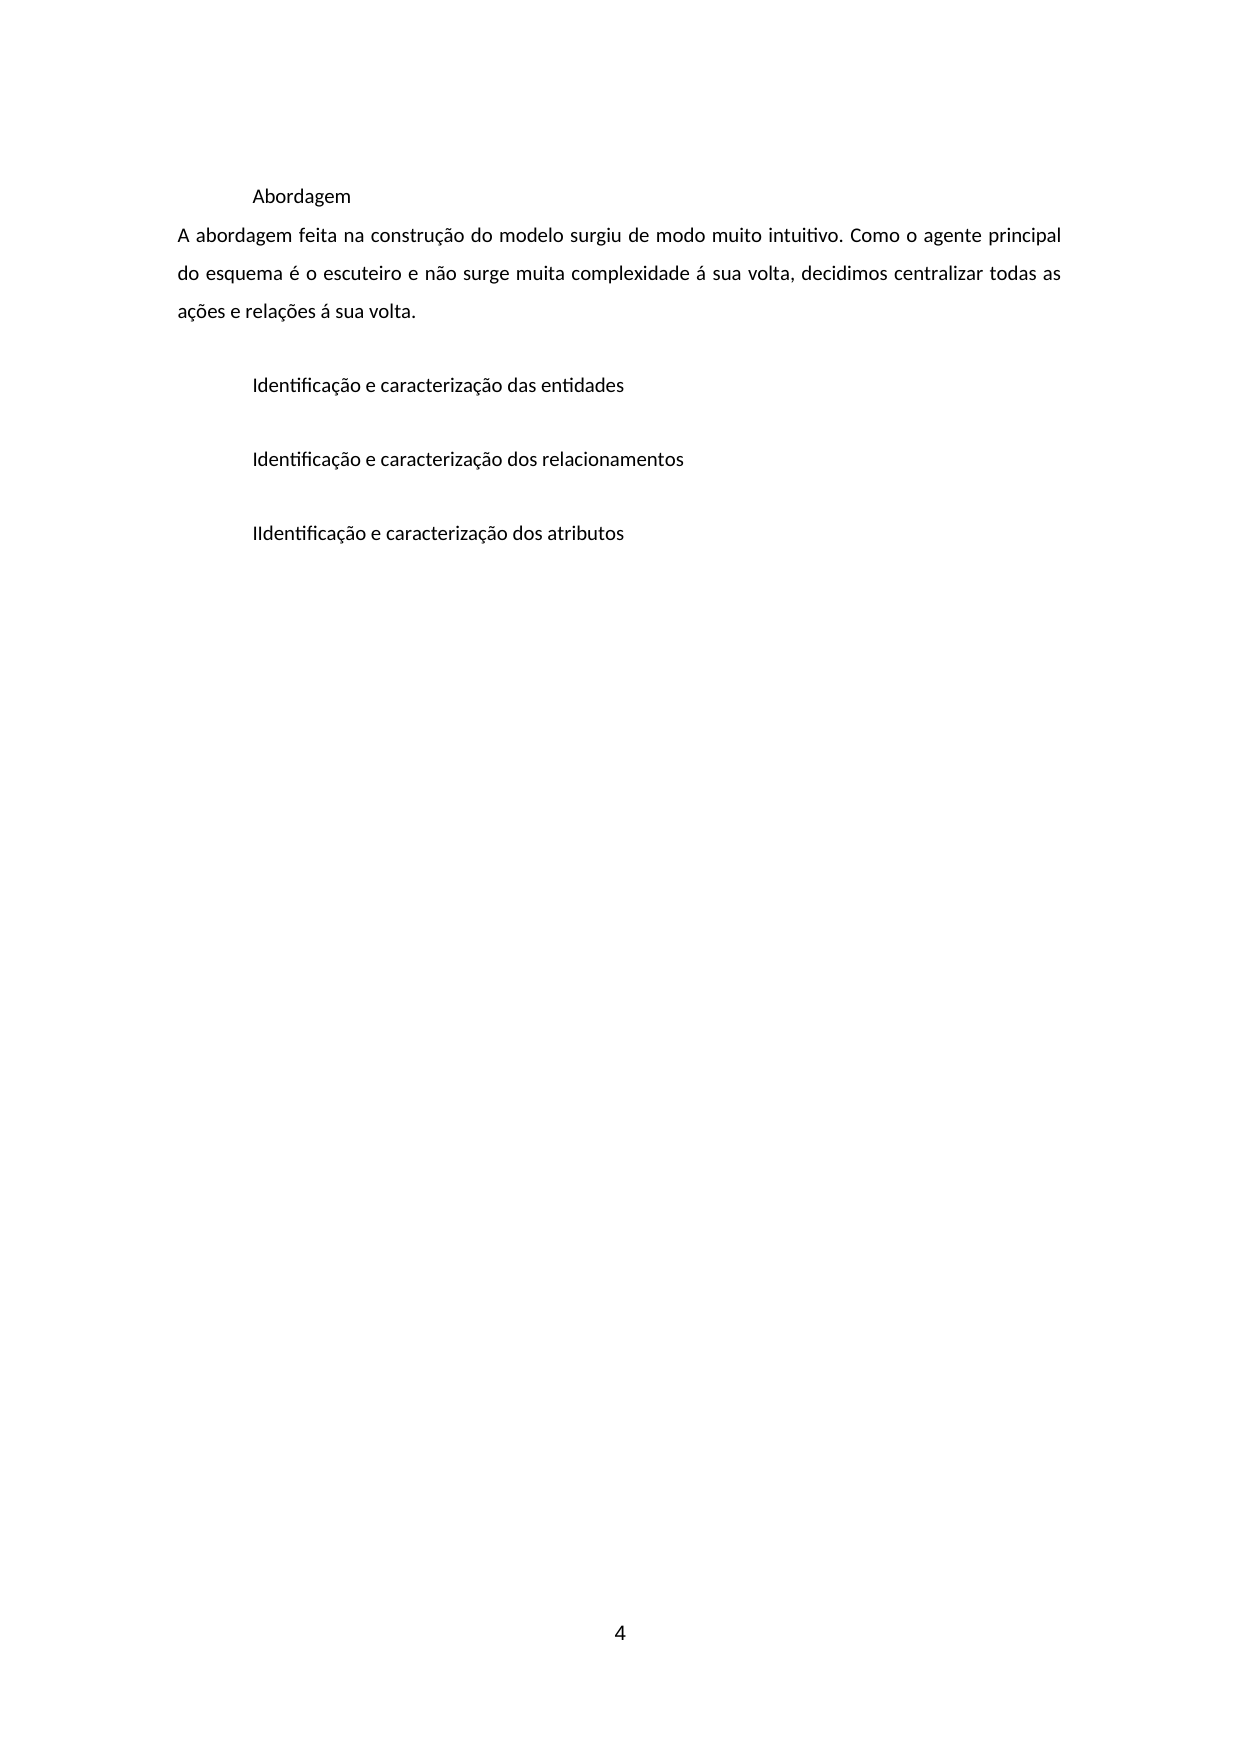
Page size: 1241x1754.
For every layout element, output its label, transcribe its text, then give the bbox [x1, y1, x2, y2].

text Identificação e caracterização dos relacionamentos [177, 446, 1063, 472]
text A abordagem feita na construção do modelo surgiu de modo muito intuitivo. Como o agente principal do esquema é o escuteiro e não surge muita complexidade á sua volta, decidimos centralizar todas as ações e relações á sua volta. [177, 222, 1063, 323]
text IIdentificação e caracterização dos atributos [177, 520, 1063, 546]
text Abordagem [177, 184, 1063, 209]
text Identificação e caracterização das entidades [177, 372, 1063, 397]
